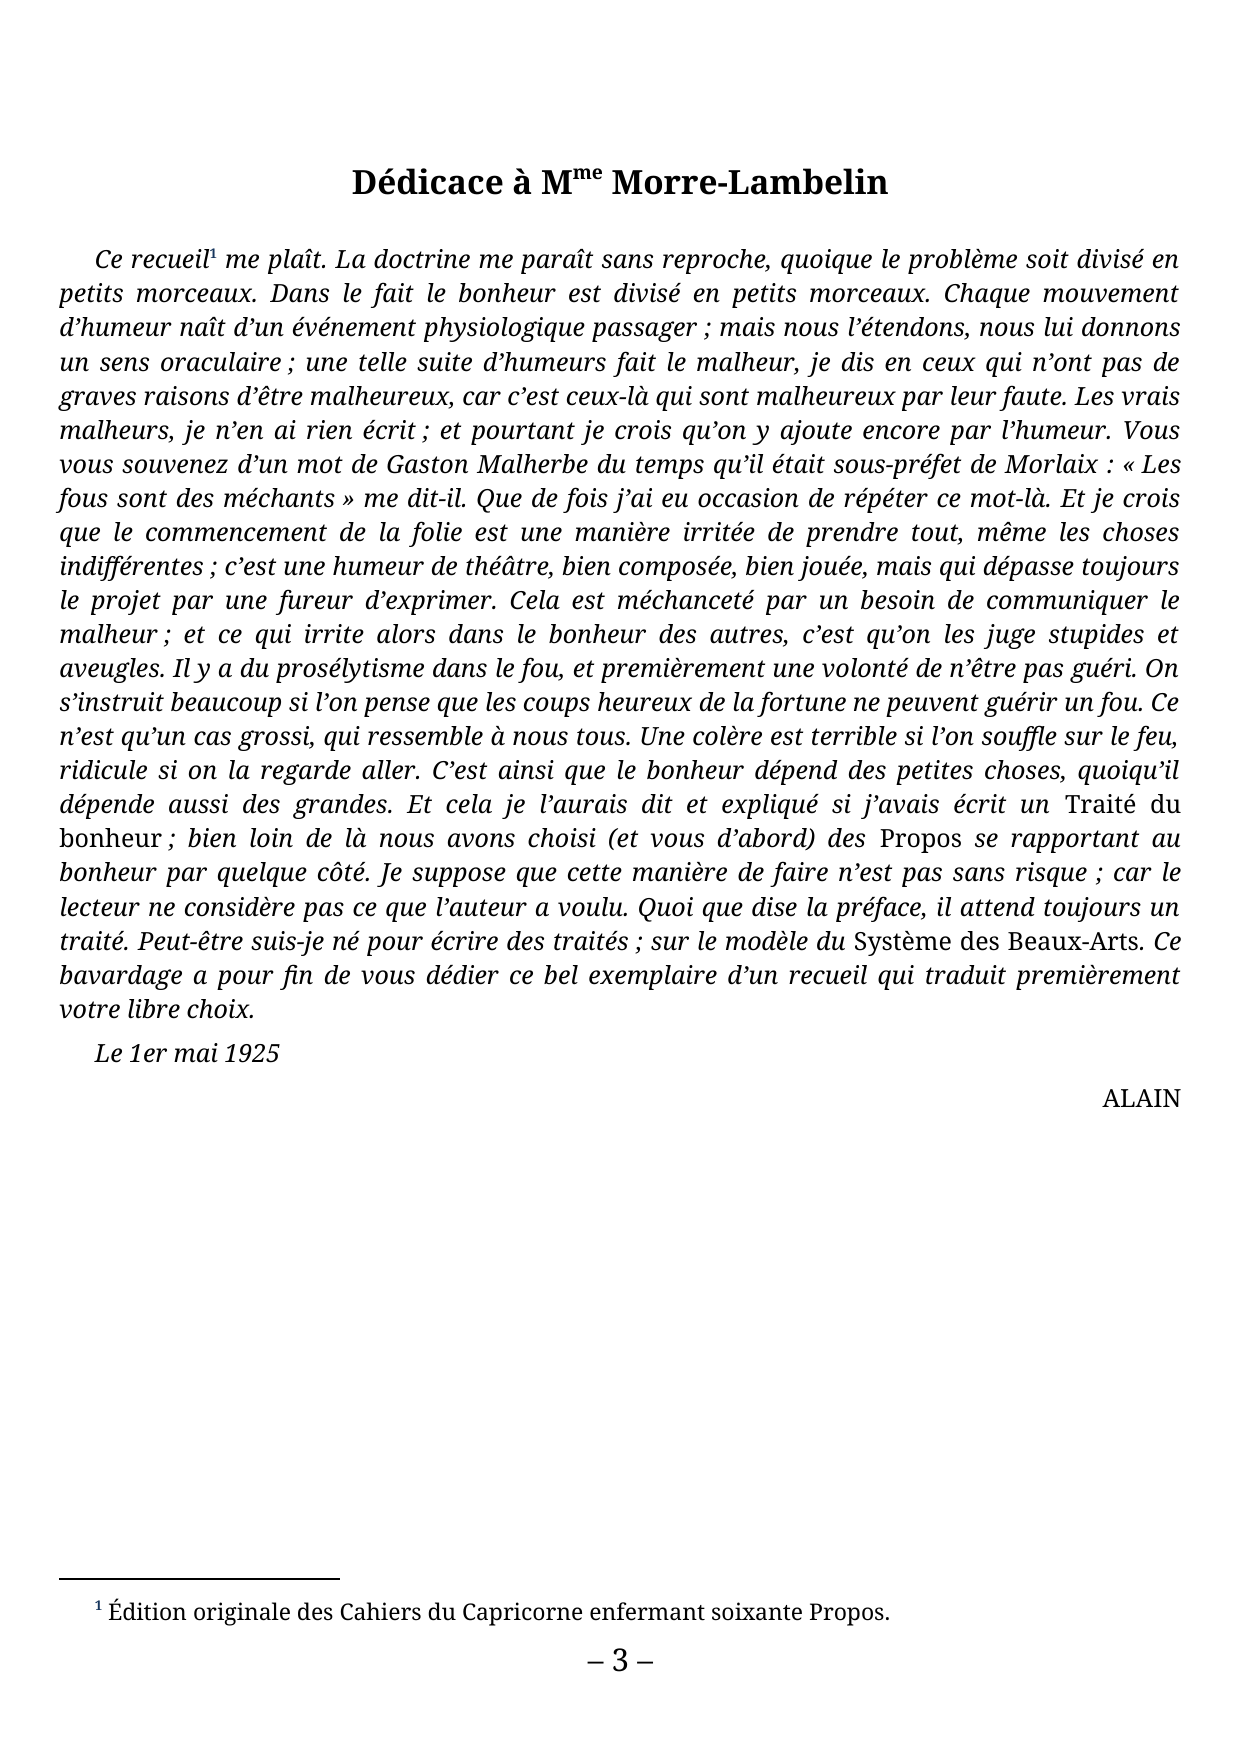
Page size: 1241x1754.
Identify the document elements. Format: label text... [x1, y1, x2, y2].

text Édition originale des Cahiers du Capricorne enfermant soixante Propos. [59, 1596, 1181, 1627]
subtitle Dédicace à Mme Morre-Lambelin [59, 159, 1181, 204]
text Le 1er mai 1925 [59, 1036, 1181, 1070]
text Ce recueil me plaît. La doctrine me paraît sans reproche, quoique le problème soit divisé en petits morceaux. Dans le fait le bonheur est divisé en petits morceaux. Chaque mouvement d’humeur naît d’un événement physiologique passager ; mais nous l’étendons, nous lui donnons un sens oraculaire ; une telle suite d’humeurs fait le malheur, je dis en ceux qui n’ont pas de graves raisons d’être malheureux, car c’est ceux-là qui sont malheureux par leur faute. Les vrais malheurs, je n’en ai rien écrit ; et pourtant je crois qu’on y ajoute encore par l’humeur. Vous vous souvenez d’un mot de Gaston Malherbe du temps qu’il était sous-préfet de Morlaix : « Les fous sont des méchants » me dit-il. Que de fois j’ai eu occasion de répéter ce mot-là. Et je crois que le commencement de la folie est une manière irritée de prendre tout, même les choses indifférentes ; c’est une humeur de théâtre, bien composée, bien jouée, mais qui dépasse toujours le projet par une fureur d’exprimer. Cela est méchanceté par un besoin de communiquer le malheur ; et ce qui irrite alors dans le bonheur des autres, c’est qu’on les juge stupides et aveugles. Il y a du prosélytisme dans le fou, et premièrement une volonté de n’être pas guéri. On s’instruit beaucoup si l’on pense que les coups heureux de la fortune ne peuvent guérir un fou. Ce n’est qu’un cas grossi, qui ressemble à nous tous. Une colère est terrible si l’on souffle sur le feu, ridicule si on la regarde aller. C’est ainsi que le bonheur dépend des petites choses, quoiqu’il dépende aussi des grandes. Et cela je l’aurais dit et expliqué si j’avais écrit un Traité du bonheur ; bien loin de là nous avons choisi (et vous d’abord) des Propos se rapportant au bonheur par quelque côté. Je suppose que cette manière de faire n’est pas sans risque ; car le lecteur ne considère pas ce que l’auteur a voulu. Quoi que dise la préface, il attend toujours un traité. Peut-être suis-je né pour écrire des traités ; sur le modèle du Système des Beaux-Arts. Ce bavardage a pour fin de vous dédier ce bel exemplaire d’un recueil qui traduit premièrement votre libre choix. [59, 242, 1181, 1025]
text ALAIN [59, 1080, 1181, 1114]
